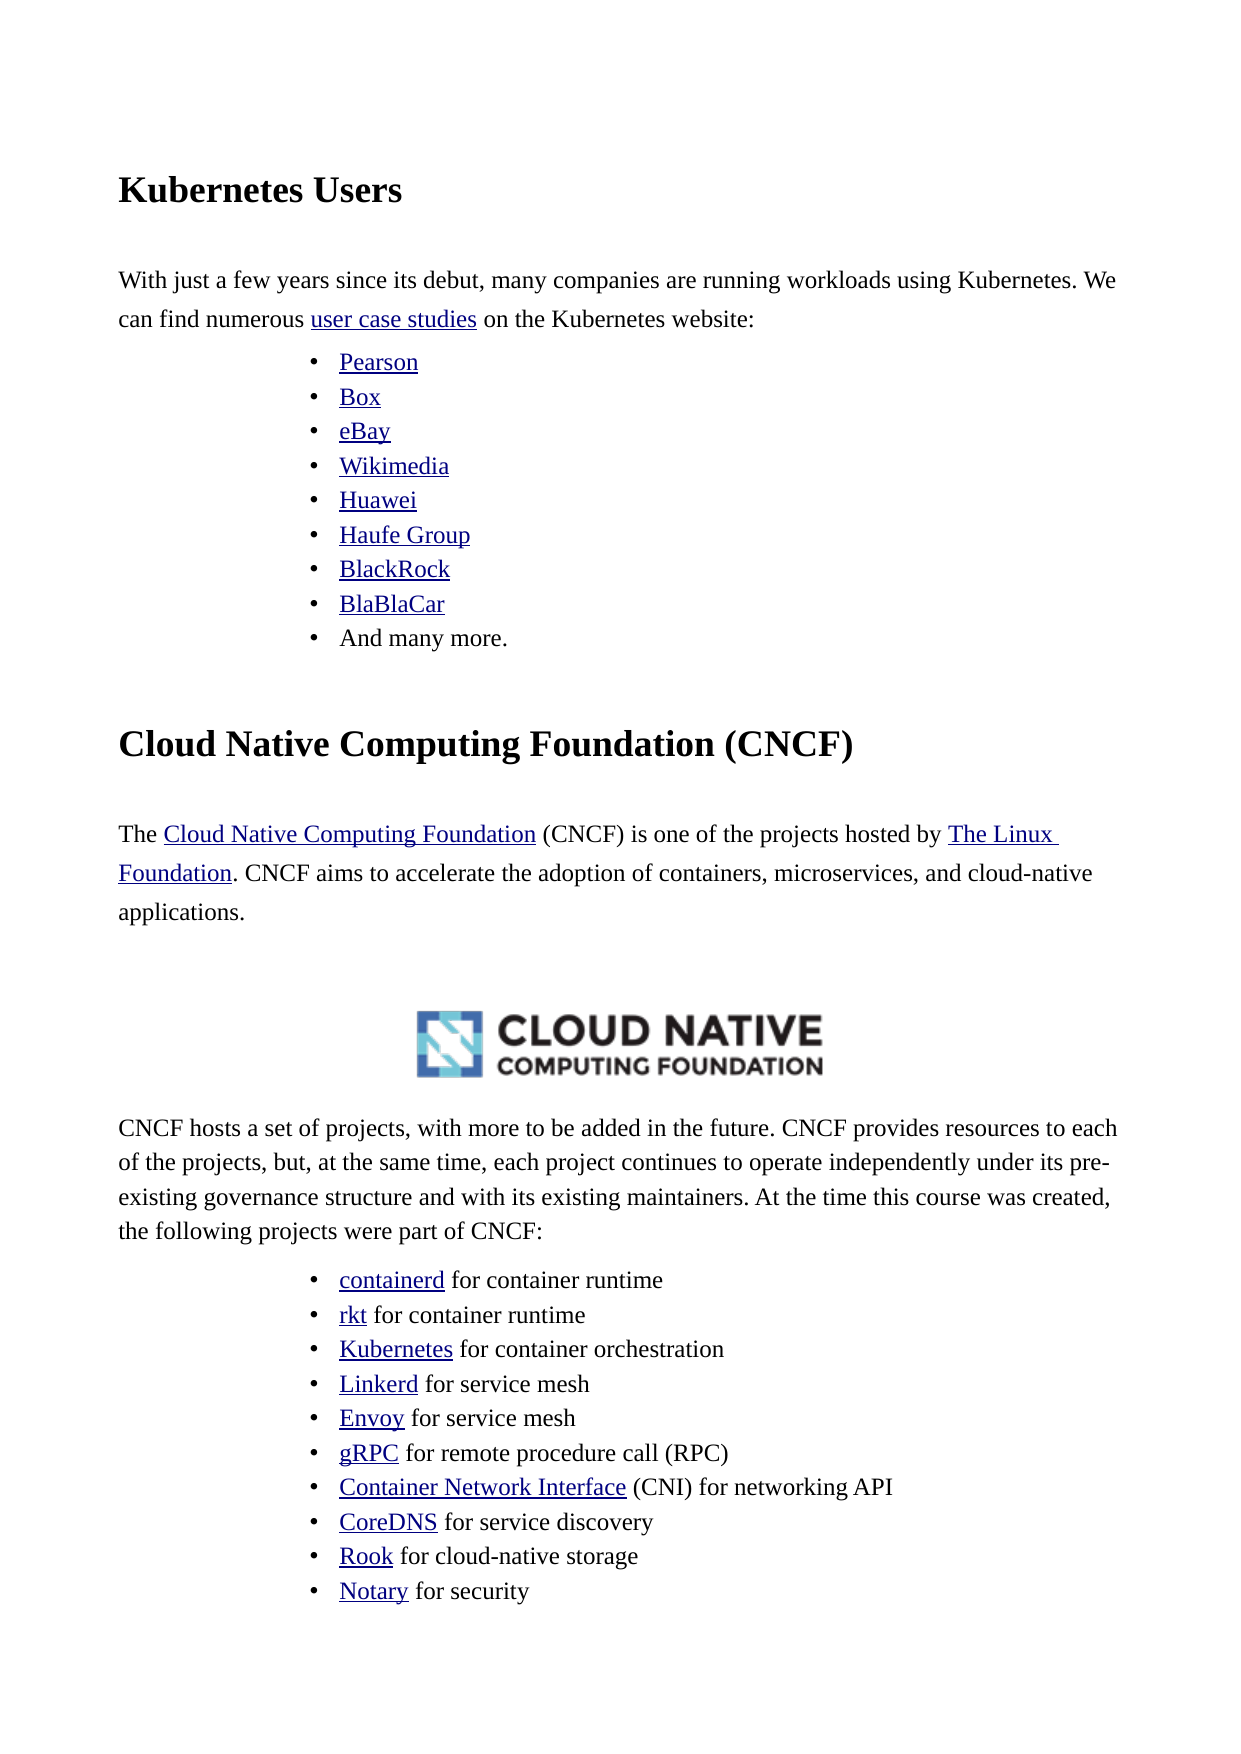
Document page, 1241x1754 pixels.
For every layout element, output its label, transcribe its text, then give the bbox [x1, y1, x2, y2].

text With just a few years since its debut, many companies are running workloads using Kubernetes. We can find numerous user case studies on the Kubernetes website: [118, 254, 1122, 333]
list Notary for security [309, 1576, 1122, 1604]
list Envoy for service mesh [309, 1403, 1122, 1432]
list Huawei [309, 485, 1122, 514]
subtitle Cloud Native Computing Foundation (CNCF) [118, 722, 1122, 765]
list containerd for container runtime [309, 1265, 1122, 1294]
subtitle Kubernetes Users [118, 168, 1122, 211]
list Container Network Interface (CNI) for networking API [309, 1472, 1122, 1501]
list Linkerd for service mesh [309, 1369, 1122, 1398]
list BlackRock [309, 554, 1122, 583]
list rkt for container runtime [309, 1300, 1122, 1329]
list Kubernetes for container orchestration [309, 1334, 1122, 1363]
list CoreDNS for service discovery [309, 1507, 1122, 1536]
list Box [309, 382, 1122, 411]
list Wikimedia [309, 451, 1122, 479]
picture [408, 969, 832, 1087]
list And many more. [309, 623, 1122, 652]
list Haufe Group [309, 520, 1122, 548]
text CNCF hosts a set of projects, with more to be added in the future. CNCF provides resources to each of the projects, but, at the same time, each project continues to operate independently under its pre-existing governance structure and with its existing maintainers. At the time this course was created, the following projects were part of CNCF: [118, 1113, 1122, 1245]
text The Cloud Native Computing Foundation (CNCF) is one of the projects hosted by The Linux Foundation. CNCF aims to accelerate the adoption of containers, microservices, and cloud-native applications. [118, 809, 1122, 926]
list eBay [309, 416, 1122, 445]
list Pearson [309, 347, 1122, 376]
list gRPC for remote procedure call (RPC) [309, 1438, 1122, 1467]
list Rook for cloud-native storage [309, 1541, 1122, 1570]
list BlaBlaCar [309, 589, 1122, 617]
